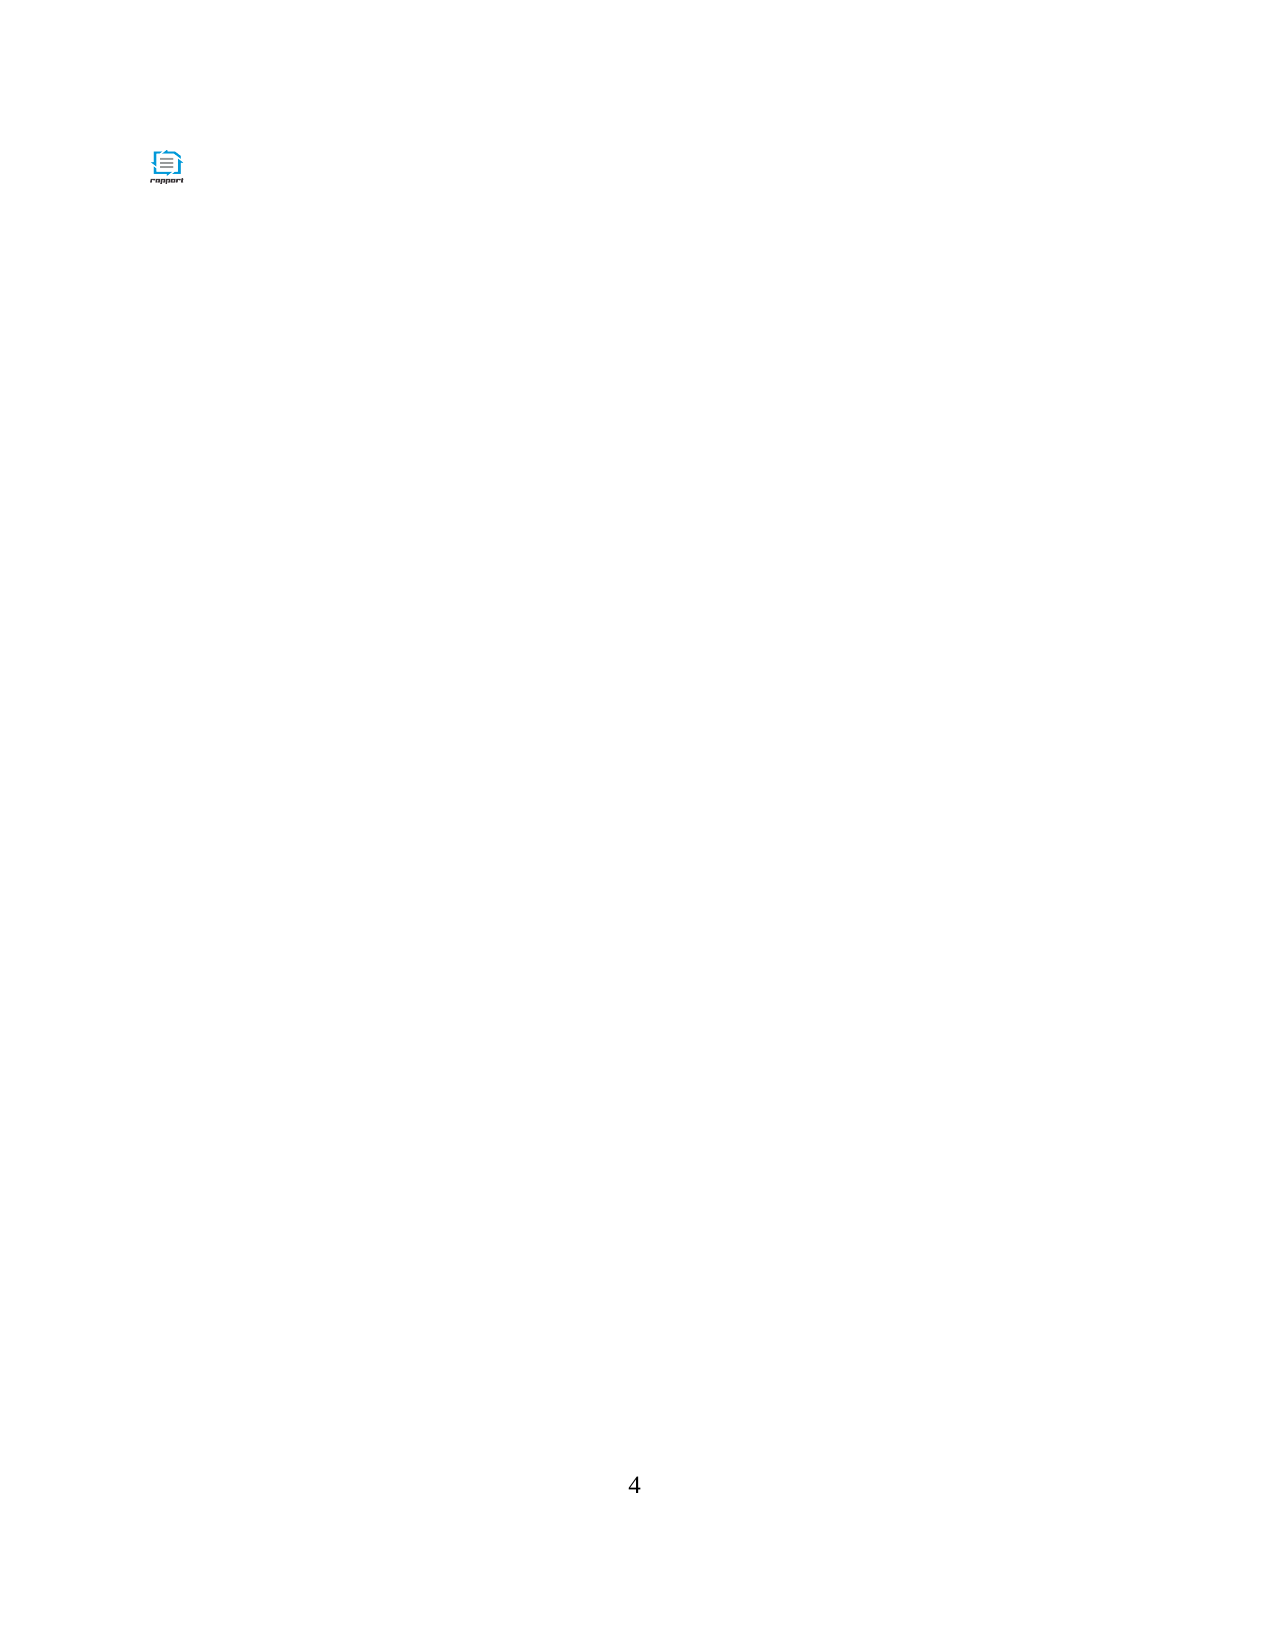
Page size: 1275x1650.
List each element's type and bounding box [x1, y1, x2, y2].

picture [150, 150, 184, 184]
